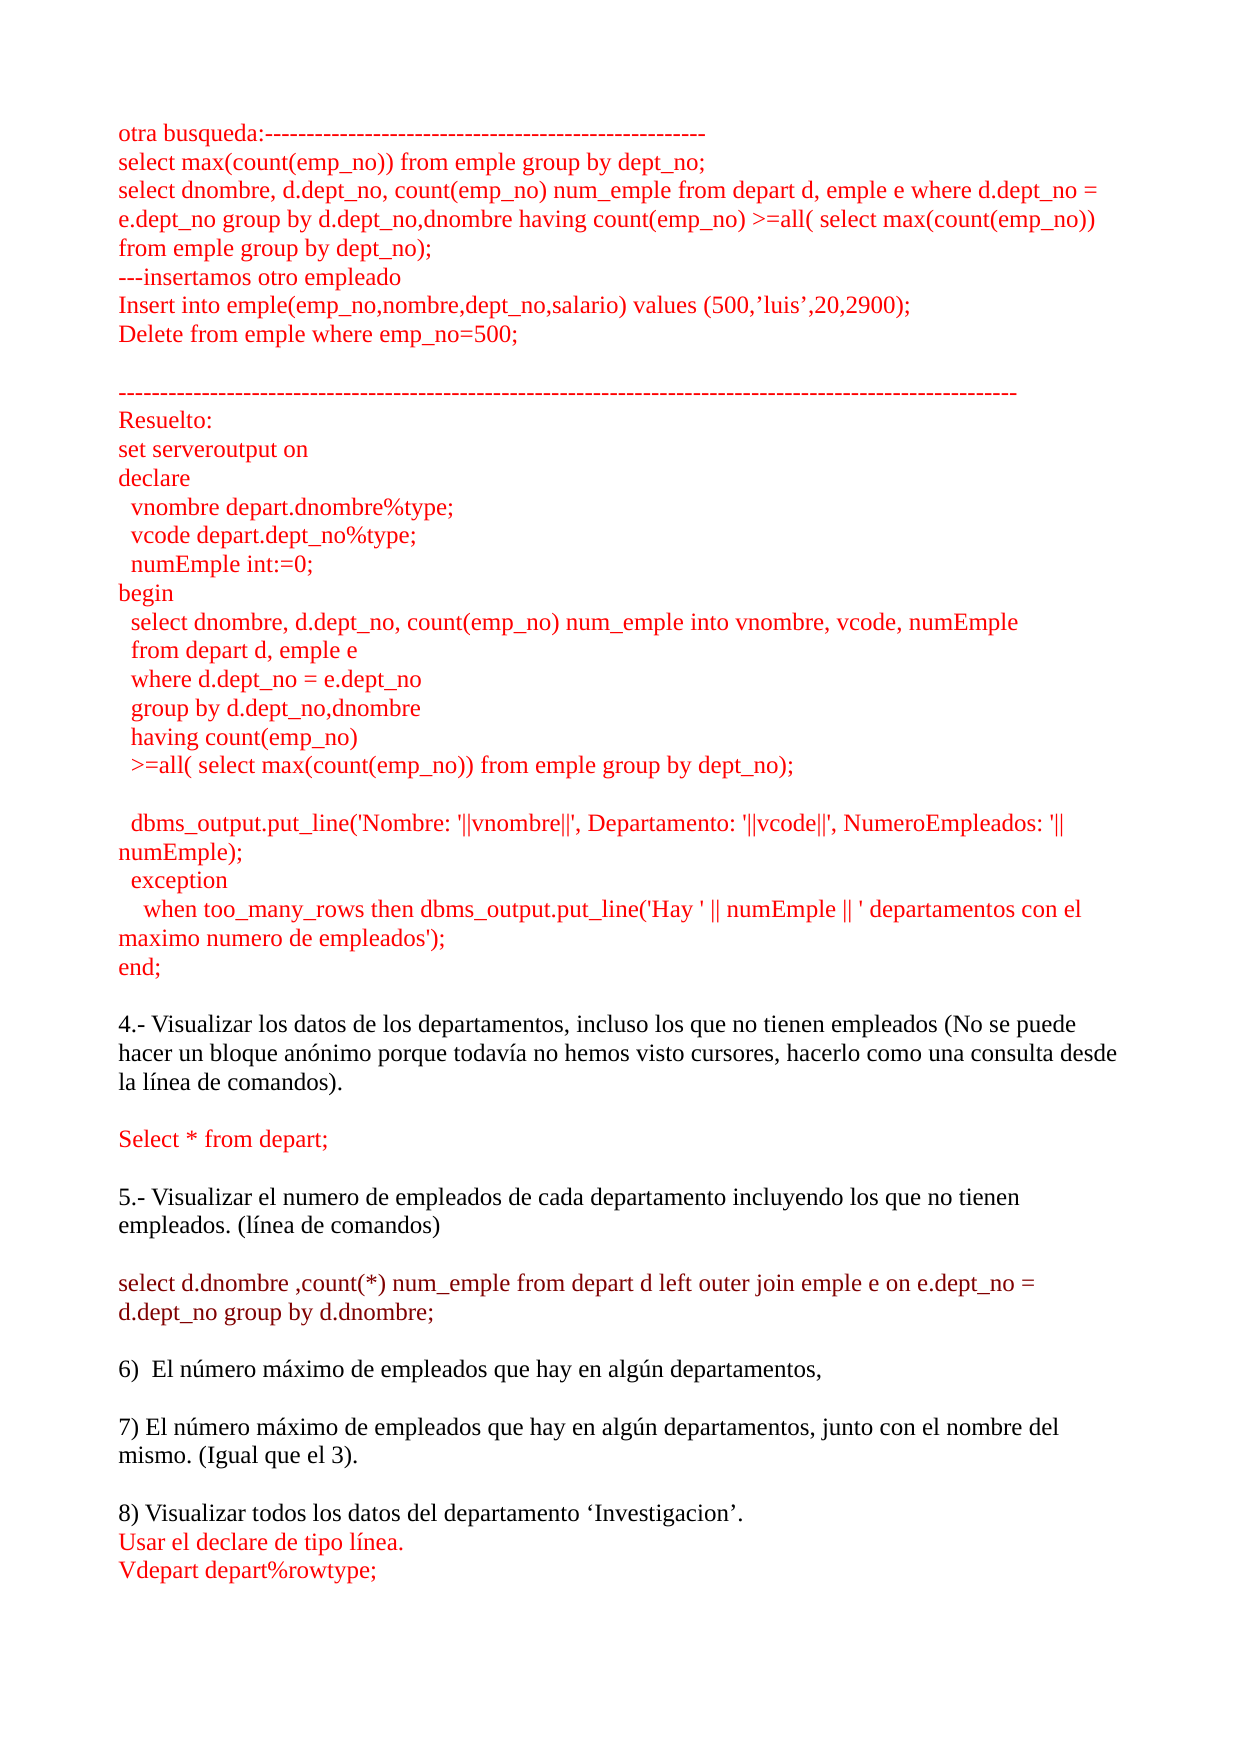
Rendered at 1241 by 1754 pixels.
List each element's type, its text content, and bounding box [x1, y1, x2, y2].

text Insert into emple(emp_no,nombre,dept_no,salario) values (500,’luis’,20,2900); [118, 291, 1122, 319]
text exception [118, 866, 1122, 894]
text 5.- Visualizar el numero de empleados de cada departamento incluyendo los que no tienen empleados. (línea de comandos) [118, 1182, 1122, 1239]
text ---insertamos otro empleado [118, 262, 1122, 291]
text Vdepart depart%rowtype; [118, 1556, 1122, 1584]
text numEmple int:=0; [118, 549, 1122, 578]
text select dnombre, d.dept_no, count(emp_no) num_emple into vnombre, vcode, numEmple [118, 607, 1122, 636]
text 4.- Visualizar los datos de los departamentos, incluso los que no tienen empleados (No se puede hacer un bloque anónimo porque todavía no hemos visto cursores, hacerlo como una consulta desde la línea de comandos). [118, 1009, 1122, 1096]
text 8) Visualizar todos los datos del departamento ‘Investigacion’. [118, 1498, 1122, 1527]
text Usar el declare de tipo línea. [118, 1527, 1122, 1556]
text dbms_output.put_line('Nombre: '||vnombre||', Departamento: '||vcode||', NumeroEmpleados: '||numEmple); [118, 808, 1122, 866]
text select d.dnombre ,count(*) num_emple from depart d left outer join emple e on e.dept_no = d.dept_no group by d.dnombre; [118, 1268, 1122, 1326]
text from depart d, emple e [118, 636, 1122, 664]
text select max(count(emp_no)) from emple group by dept_no; [118, 147, 1122, 176]
text ------------------------------------------------------------------------------------------------------------ [118, 377, 1122, 406]
text >=all( select max(count(emp_no)) from emple group by dept_no); [118, 751, 1122, 779]
text having count(emp_no) [118, 722, 1122, 751]
text vnombre depart.dnombre%type; [118, 492, 1122, 521]
text 7) El número máximo de empleados que hay en algún departamentos, junto con el nombre del mismo. (Igual que el 3). [118, 1412, 1122, 1469]
text where d.dept_no = e.dept_no [118, 664, 1122, 693]
text declare [118, 463, 1122, 492]
text group by d.dept_no,dnombre [118, 693, 1122, 722]
text begin [118, 578, 1122, 607]
text end; [118, 952, 1122, 981]
text Resuelto: [118, 406, 1122, 434]
text set serveroutput on [118, 434, 1122, 463]
text Select * from depart; [118, 1124, 1122, 1153]
text when too_many_rows then dbms_output.put_line('Hay ' || numEmple || ' departamentos con el maximo numero de empleados'); [118, 894, 1122, 952]
text vcode depart.dept_no%type; [118, 521, 1122, 549]
text select dnombre, d.dept_no, count(emp_no) num_emple from depart d, emple e where d.dept_no = e.dept_no group by d.dept_no,dnombre having count(emp_no) >=all( select max(count(emp_no)) from emple group by dept_no); [118, 176, 1122, 262]
text 6) El número máximo de empleados que hay en algún departamentos, [118, 1354, 1122, 1383]
text otra busqueda:----------------------------------------------------- [118, 118, 1122, 147]
text Delete from emple where emp_no=500; [118, 319, 1122, 348]
